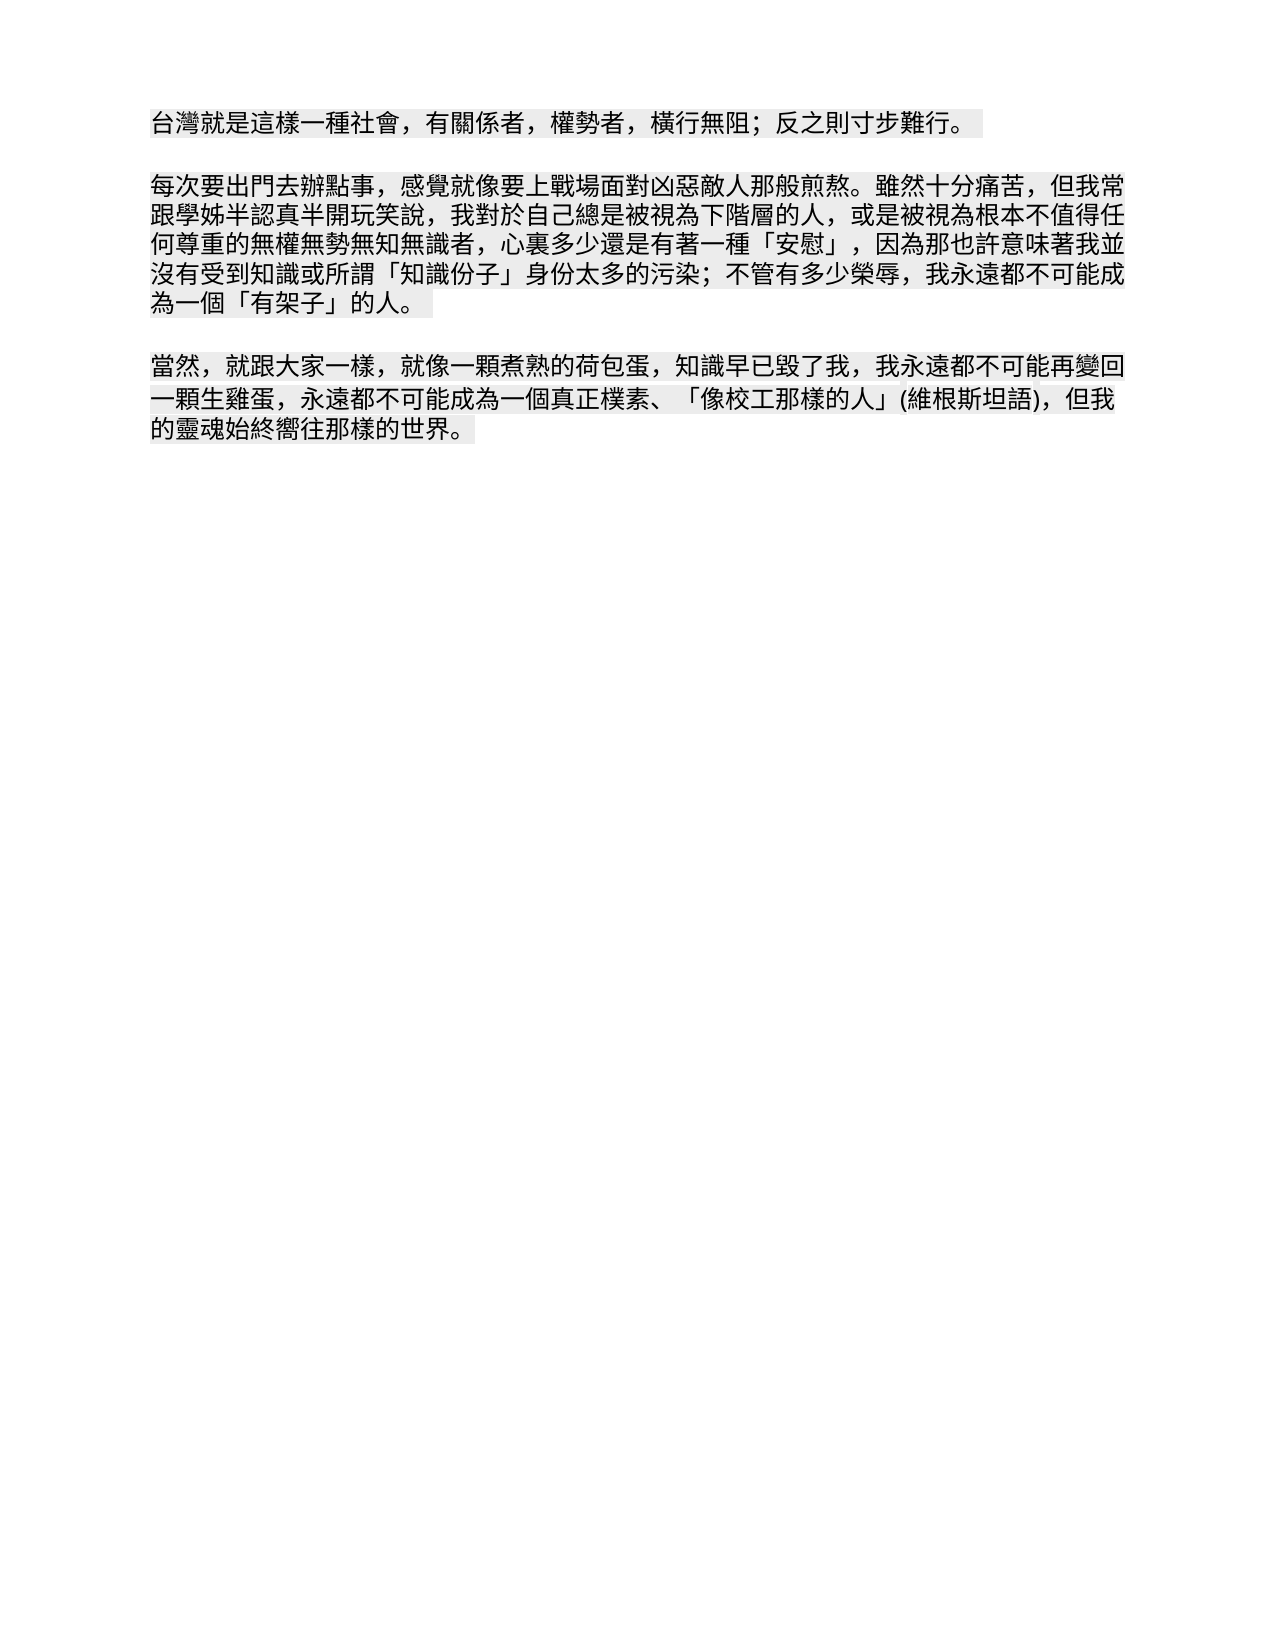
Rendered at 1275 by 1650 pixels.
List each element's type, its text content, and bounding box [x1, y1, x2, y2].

text 整人為快樂之本：整你千遍也不厭倦 陳真 2020. 12. 01. 到底要怎麼做，才能調閱私人土地上的監視器？ 上周五，一家三口去吃麵，停在某個大約僅有20個車格的私人停車場。吃完回來後發現，車子竟然被撞扁了！連車門都打不開。於是打了110 報警。跟警方通話的當下，我發現車窗上有一紙條，寫著「你的車子被車牌xxx的小客車撞到，請和xx派出所連繫。」 我問警察，「你們要派人過來嗎？」警察說「那是私人土地，不屬一般平面道路交通事故，我們不會派人過去。」我說：「所以你們不會過來？」警察說「是的，我們不會過去」。我說：「那麼，這張紙條是誰寫的？」警察說：「哦...err..，是我們寫的啦。」我說：「所以你們已經來過現場？」警察有點慌張地說「對啦」。 我說：「所以？現在是什麼情況？」警察說：「你就等對方的保險公司跟你連繫。」我說「什麼時候會連繫？」警察說：「不知道。」我說「萬一他們一直都不連繫，我要等多久才可以主動跟對方連繫？」警察支支吾吾地說「等兩個月吧？」我說「這樣不會超過追訴期嗎？」警察說：「不會不會，永遠都有效。」(他大概以為我是白痴) 我說，「那我假如等了兩個月都沒有人跟我連繫怎麼辦？」警察說：「那你到時候再來找我們。」我說：「為什麼不能現在就告訴我對方是誰？」警察說「不行，對方不願意透露姓名和電話。」(我心裏很納悶，那麼為什麼警察就可以透露我的姓名和電話給對方？) 我覺得有點雞同鴨講，於是就表示感謝，掛掉電話。掛掉之前，我問說「下回連繫，我應該找哪位警員？」警察說「你就報你的車牌號碼及事故原因就行。」 接著，我就把扁掉的車子拍照錄影存證，然後打給停車場，說我要調閱監視器。場方說不行，必須由警察來調閱才行。我說「可是警察說他們無權處理。」場方客服人員堅持一定要警方來調閱才行，而且叫我動作要快，否則帶子會洗掉。 為了不過度打擾警察，以免妨礙高雄日益敗壞的治安，直到隔天早上，我才又去電警察局。這回換另一名警員接聽，於是我只好把故事再說一遍。 警察乙說，「你現在還在現場嗎？」我說「沒有，那是昨晚的事了。」警察乙說「昨天我們同事沒有給你單子嗎？」我說「沒有。」警察說：「你要先去現場，找到停車場的人，然後再通知我們過去。」我問說，「我該準備一些什麼？」警察說「帶個隨身碟應該就夠用。」 於是我又只好再度打電話給停車場，把故事又再說一遍。客服中心在台北，而停車場卻是在高雄，所以現場不會有人。場方依舊堅持要警察先打個電話給他們，他們就會馬上備份，會把我要的撞車影像交給警方，然後我再去跟警察拿。 我只好又再度打給警察局，這回是員警丙，於是我又得把故事從頭再說一遍。員警丙說：「不需要我們打電話過去調閱。你就找你的保險公司來找我們就行。」我說「麻煩你們就打個電話過去，不是更快？保險公司周六日說沒有人員上班，無法處理。」 警察丙敷衍兩句，聽起來依然不願打電話給停車場，而且問我「為什麼不直接找撞我車子的人？」我說「你們同事說對方的身份資料不能讓我知道。」警察丙馬上說「為什麼不能讓你知道對方？不知道對方是誰，要怎麼處理？」於是就告訴我對方姓名及電話。 以上只是簡略描述，事實上過去這四天，我就一直在反覆打電話給警察局和停車場及保險公司，請他們調閱監視器。但是，三方就是這樣互相推來推去。他們推來推去所耗掉的時間是四天，而警察打一通電話過去調閱帶子卻只需要一分鐘，偏偏就是大家都不願處理，而是拼命推給對方。 今天周一，保險公司上班了，費了九牛二虎之力，找到一位據說是負責我這個案子的保險員。我懇請他趕緊打電話給警察局，幫我調閱監視器，否則帶子隨時會洗掉。我說「這是警察要求的，警方堅持必須是保險公司和他們連繫，他們才能處理。」 沒想到，保險員依舊置若罔聞，只說「我們通常只會跟警方要資料。」我說「但是我還是需要監視器。」但他似乎很不耐煩，匆匆掛掉電話，只說會傳簡訊給我，告訴我怎麼做。 不久後，簡訊傳來，上面寫著保險公司的連絡電話與分機號碼，寫說「若有疑問，請用該分機連絡」，並且留下一個email帳號。 於是我就馬上寫了封email，我寫說： 「我需要監視器，因為我想知道對方是否蓄意，以及究竟他是撞了一次或兩次？為何我的車子會出現兩個撞擊點？而且，我也想知道，在那麼小的停車場空間內，為何撞擊力道會如此巨大？使得整個車門凹陷而無法打開。而且，我停車的位置之前方，在正常狀況下不可能會有來車；若是不小心碰撞，應該是從車尾撞，而不會是從車之右前方高速撞來。為了釐清這些疑點，我需要監視器。停車場說，他們一兩周內就會把帶子洗掉。警方要求必須由保險公司出面，他們才會去調閱監視器。警方也說，保險公司自己就可以去調閱。」 我的車禍懸疑案，就這樣搞了四天，打了十幾通電話給警察局、停車場與保險公司，依然毫無進展，就像一顆皮球一樣，三方互相踢來踢去。 不管是公或私，許多年來我總是經常得和各種單位打交道。我發現，人們不管做什麼事，似乎都缺乏一種敬業精神，能拖則拖，能推則推，而且總是輕易就能信口開河，藉著胡扯瞎掰，看能不能大事化小，小事化無，大家上班就喝茶聊天上網，無事一身輕。到最後，我似乎都得發飆開罵或把事情搞大，然後也許才有可能解決一件原本幾分鐘內就能處理好的事情。 其實在醫院也一樣，我看很多醫護人員就是這樣一種工作態度，對病人或家屬的熱切求救或無助困惑，似乎總是當成耳邊風那樣隨口打發，而不是想方設法用盡全力去幫助病人與家屬。 從北到南，從西到東，從醫學中心到地區醫院，待過這麼多家醫院，醫護人員素質最好的就是台大醫院的雲林分院。至於專業素質與態度上最可怕的醫院，我就不方便說了。 至於我這樁神祕的「停車場車禍」，就看這顆皮球究竟要踢到幾時？然後我才能成功調閱監視器，解開真相。 今天，假設我是個官，哪怕只是個雞毛小官或議員，恐怕事發當晚幾分鐘內就會「破案」，而不是各方一直用各種蠢話唬弄我。 很多人常說我講話太客氣太溫和，很容易就會被當成白痴，當成無須理會的人；特別是當面辦理時，我的衣著與神情態度之卑微魯蛇模樣，更是經常讓我在這島上寸步難行。 比方說，我如果把我和學姐過去這五年來的「某個痛苦遭遇」寫出來，至少可以寫上一千頁 (不是誇張說法)，相關資料有幾萬筆，折磨過程之荒唐，極端匪夷所思。書名也許可以叫做《整人為快樂之本：整你千遍也不厭倦》。五年了，直到今天還在整，非常非常非常痛苦，我幾乎可以用一個「恨」字來形容。 （插播：過去八零年代有一首很有名的流行歌就叫做「讀你」，開頭第一句唱著：「讀你千遍也不厭倦」。它曾經是民進黨剛創黨時的政治流行語，以「毒你千遍也不厭倦」來批評當時的國民黨執政下之空污及水源污染和食品安全問題。） 我不知道何時才能從無邊無盡的整人遊戲中解脫，看起來遙遙無期，耗費我除了上班以外幾乎所有的精力和時間。重點是：假設今天我是個官，別說雞毛小官，也別說什麼議員那樣的「高官」，即便我只是雞毛小官或議員的一個助理好了，根本就不可能會遭遇長達五年依舊還在水深火熱之中的極端痛苦折磨；別說五年，說不定五天就一切搞定了。 倘若我們不僅僅是雞毛小官的小助理，而是雞毛小官「本尊」(比方說什麼市政府科長處長或局長好了)，那些把我們當成玩具玩整人遊戲的人，絕對會馬上跪下來舔我們的腳趾頭；要是我們是再更大一點的官 (比方說立委)，我看，那些把我們當成玩具玩整人遊戲的人，應該會嚇得屁滾尿流；萬一，我們是什麼中央部會首長或是他們的親朋好友，我看，那些把我們當成玩具玩整人遊戲的人，嚇破膽之餘，你若要他們去幹啥，他們肯定馬上就去幹啥。 台灣就是這樣一種社會，有關係者，權勢者，橫行無阻；反之則寸步難行。 每次要出門去辦點事，感覺就像要上戰場面對凶惡敵人那般煎熬。雖然十分痛苦，但我常跟學姊半認真半開玩笑說，我對於自己總是被視為下階層的人，或是被視為根本不值得任何尊重的無權無勢無知無識者，心裏多少還是有著一種「安慰」，因為那也許意味著我並沒有受到知識或所謂「知識份子」身份太多的污染；不管有多少榮辱，我永遠都不可能成為一個「有架子」的人。 當然，就跟大家一樣，就像一顆煮熟的荷包蛋，知識早已毀了我，我永遠都不可能再變回一顆生雞蛋，永遠都不可能成為一個真正樸素、「像校工那樣的人」(維根斯坦語)，但我的靈魂始終嚮往那樣的世界。 [150, 75, 1125, 444]
